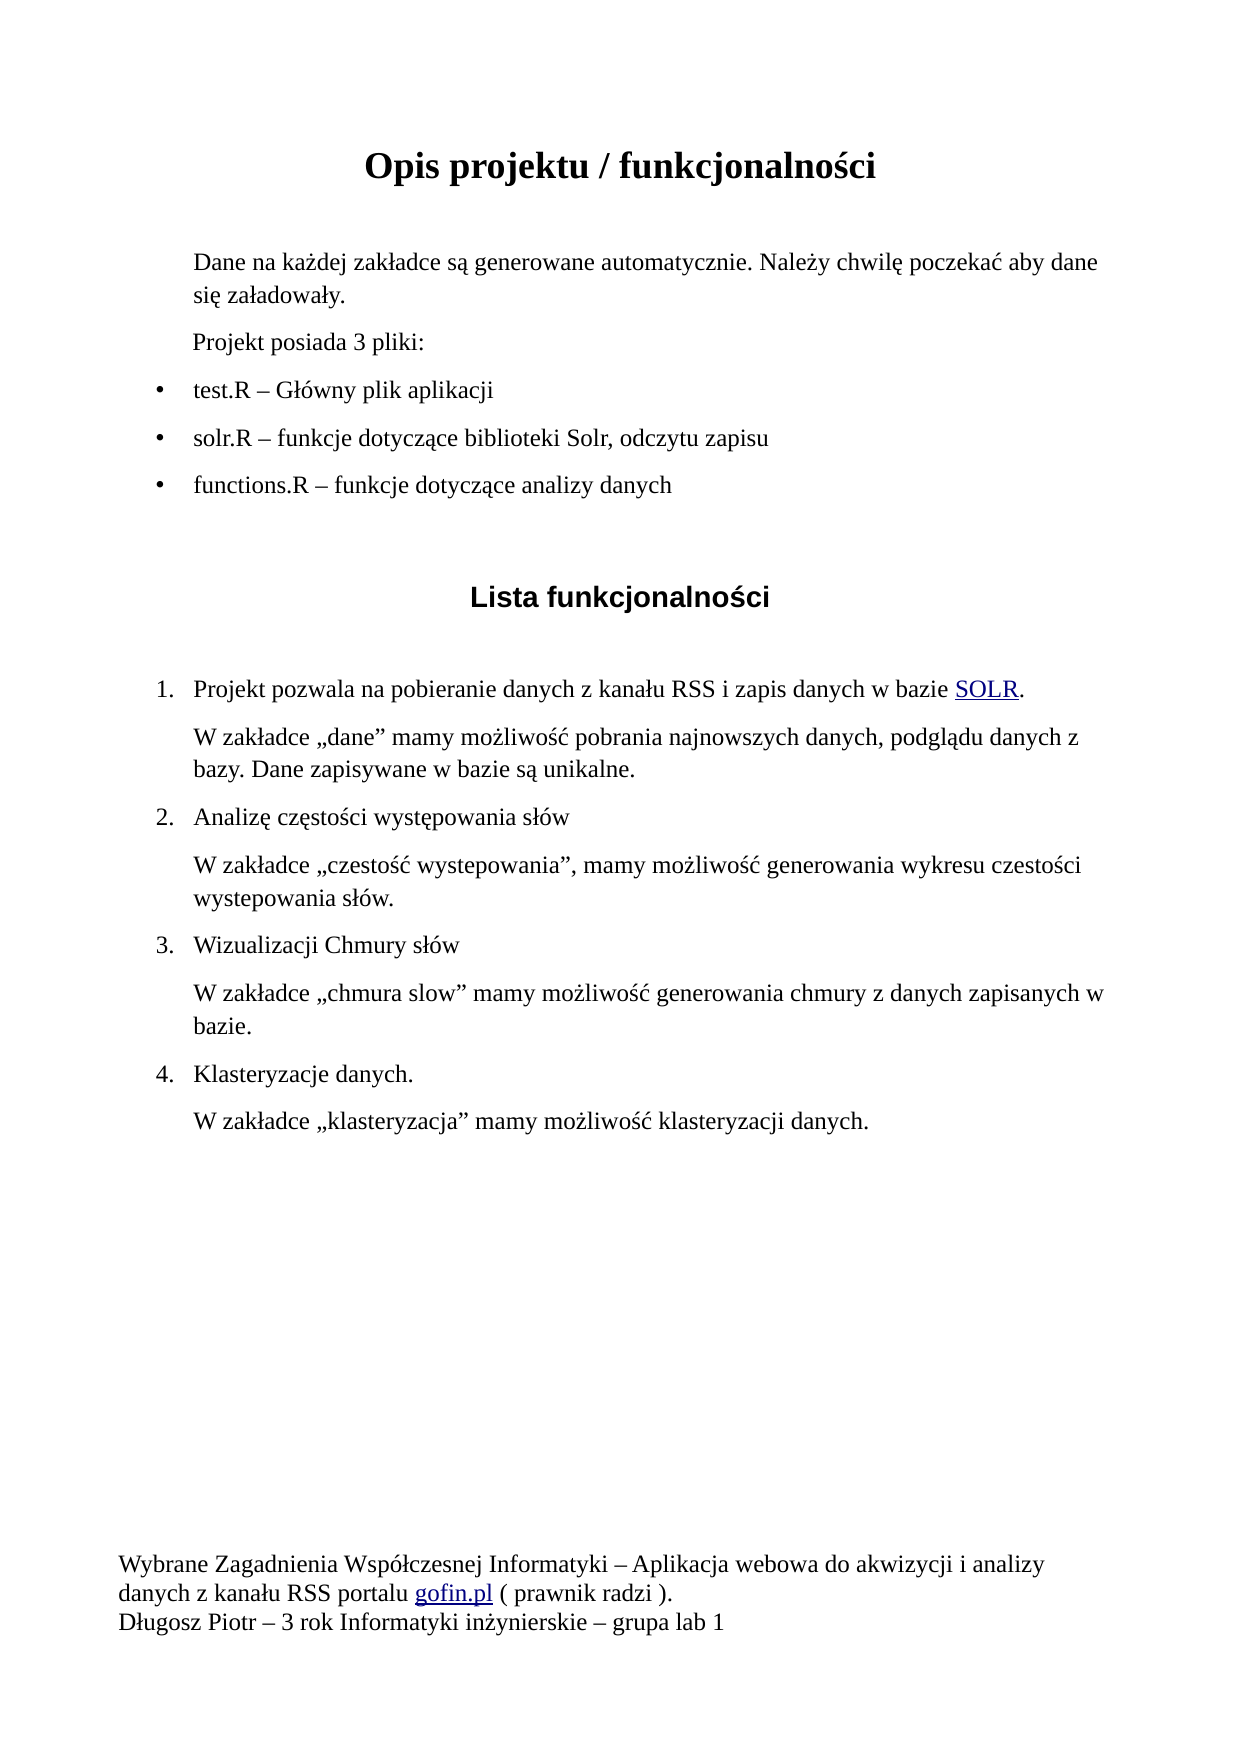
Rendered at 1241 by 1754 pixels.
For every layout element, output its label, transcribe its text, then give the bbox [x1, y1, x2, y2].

list Wizualizacji Chmury słów [156, 930, 1122, 959]
list Projekt pozwala na pobieranie danych z kanału RSS i zapis danych w bazie SOLR. [156, 674, 1122, 703]
list Klasteryzacje danych. [156, 1059, 1122, 1087]
list test.R – Główny plik aplikacji [156, 375, 1122, 404]
list Dane na każdej zakładce są generowane automatycznie. Należy chwilę poczekać aby dane się załadowały. [156, 247, 1122, 309]
list functions.R – funkcje dotyczące analizy danych [156, 470, 1122, 499]
list Analizę częstości występowania słów [156, 802, 1122, 831]
subtitle Opis projektu / funkcjonalności [118, 143, 1122, 187]
subtitle Lista funkcjonalności [118, 580, 1122, 614]
list W zakładce „czestość wystepowania”, mamy możliwość generowania wykresu czestości wystepowania słów. [156, 850, 1122, 912]
list W zakładce „chmura slow” mamy możliwość generowania chmury z danych zapisanych w bazie. [156, 978, 1122, 1040]
list W zakładce „dane” mamy możliwość pobrania najnowszych danych, podglądu danych z bazy. Dane zapisywane w bazie są unikalne. [156, 722, 1122, 783]
list solr.R – funkcje dotyczące biblioteki Solr, odczytu zapisu [156, 423, 1122, 451]
text Projekt posiada 3 pliki: [118, 327, 1122, 356]
list W zakładce „klasteryzacja” mamy możliwość klasteryzacji danych. [156, 1106, 1122, 1135]
